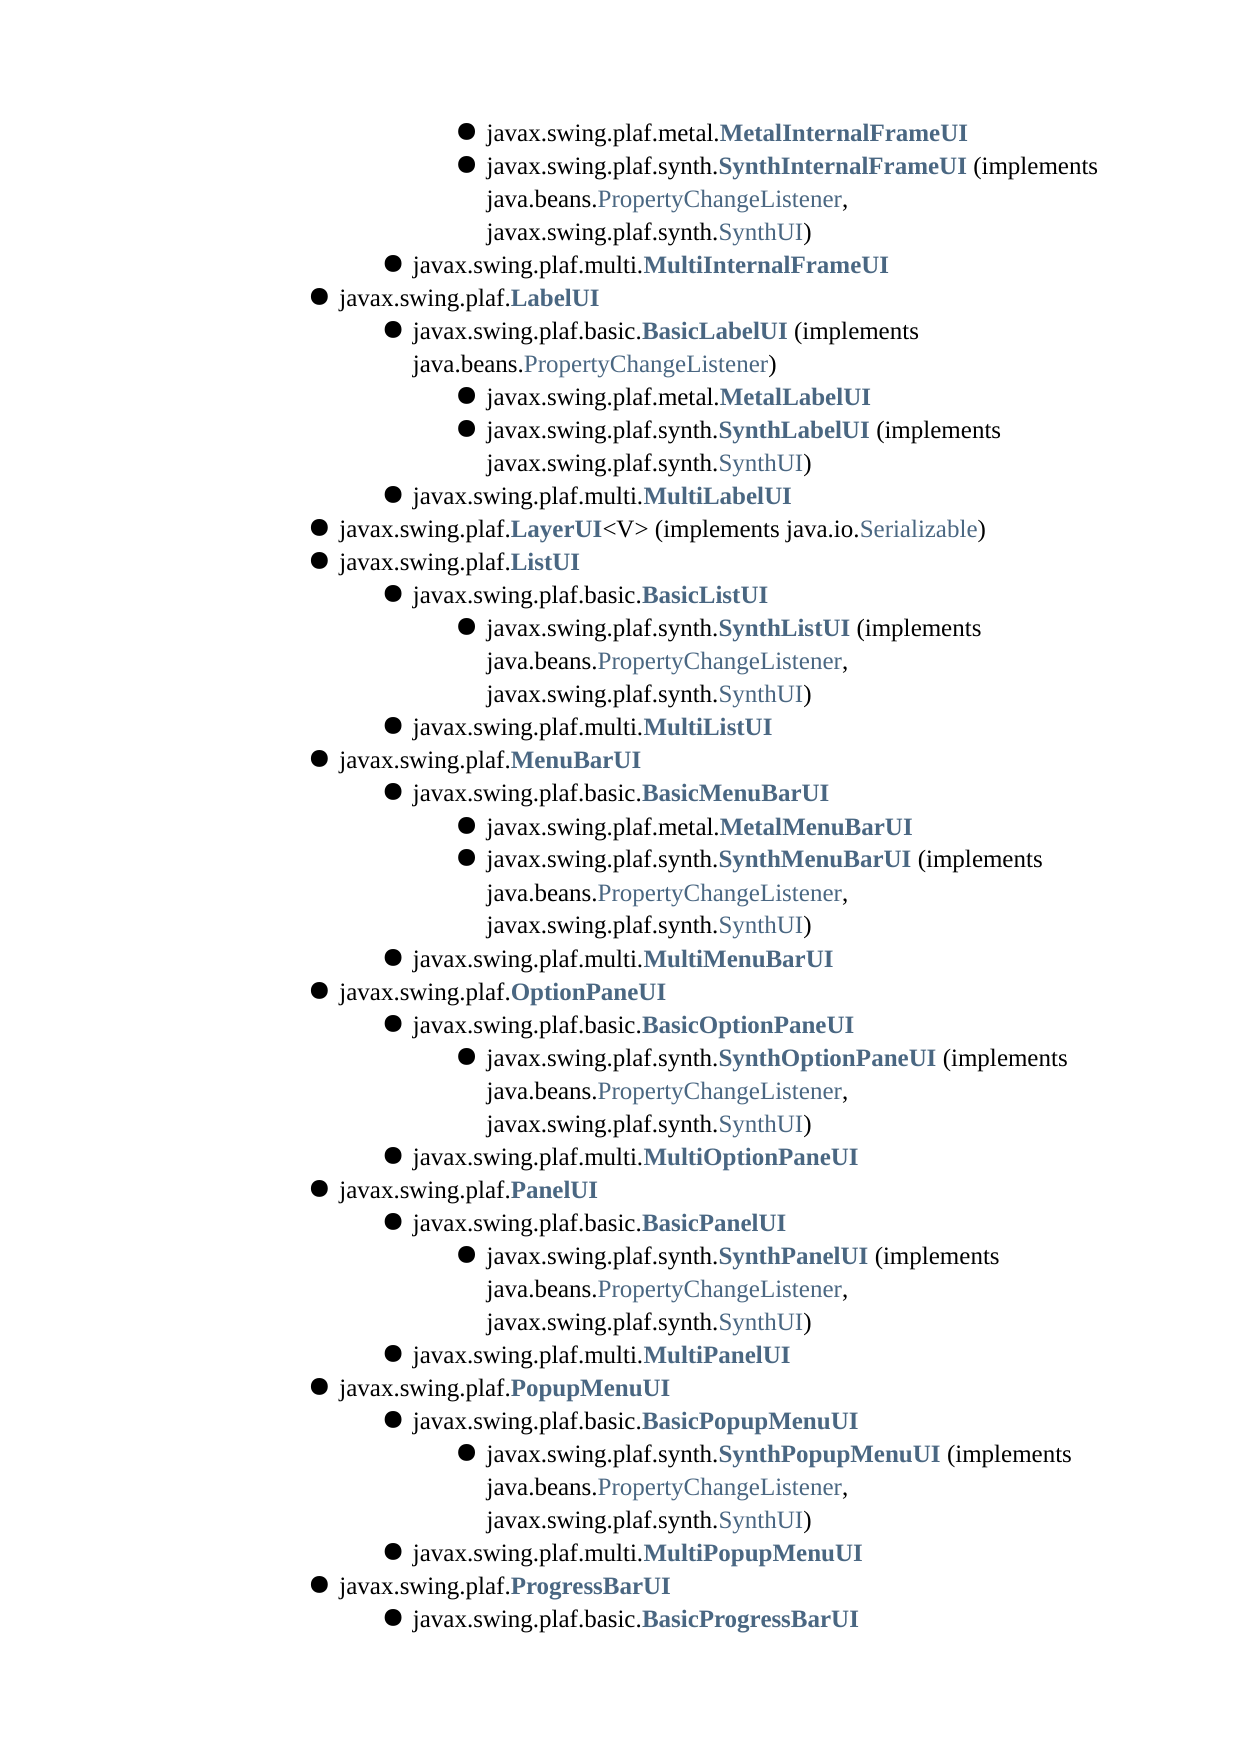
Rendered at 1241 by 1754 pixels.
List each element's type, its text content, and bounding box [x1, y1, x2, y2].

list javax.swing.plaf.multi.MultiOptionPaneUI [383, 1142, 1122, 1171]
list javax.swing.plaf.basic.BasicProgressBarUI [383, 1604, 1122, 1633]
list javax.swing.plaf.synth.SynthPopupMenuUI (implements java.beans.PropertyChangeListener, javax.swing.plaf.synth.SynthUI) [457, 1439, 1122, 1534]
list javax.swing.plaf.basic.BasicListUI [383, 580, 1122, 609]
list javax.swing.plaf.basic.BasicMenuBarUI [383, 778, 1122, 807]
list javax.swing.plaf.OptionPaneUI [309, 977, 1122, 1005]
list javax.swing.plaf.basic.BasicLabelUI (implements java.beans.PropertyChangeListener) [383, 316, 1122, 378]
list javax.swing.plaf.LabelUI [309, 283, 1122, 312]
list javax.swing.plaf.synth.SynthOptionPaneUI (implements java.beans.PropertyChangeListener, javax.swing.plaf.synth.SynthUI) [457, 1043, 1122, 1137]
list javax.swing.plaf.metal.MetalMenuBarUI [457, 812, 1122, 840]
list javax.swing.plaf.synth.SynthLabelUI (implements javax.swing.plaf.synth.SynthUI) [457, 415, 1122, 477]
list javax.swing.plaf.multi.MultiPanelUI [383, 1340, 1122, 1369]
list javax.swing.plaf.basic.BasicPanelUI [383, 1208, 1122, 1237]
list javax.swing.plaf.multi.MultiPopupMenuUI [383, 1538, 1122, 1567]
list javax.swing.plaf.basic.BasicPopupMenuUI [383, 1406, 1122, 1435]
list javax.swing.plaf.synth.SynthPanelUI (implements java.beans.PropertyChangeListener, javax.swing.plaf.synth.SynthUI) [457, 1241, 1122, 1336]
list javax.swing.plaf.multi.MultiInternalFrameUI [383, 250, 1122, 279]
list javax.swing.plaf.metal.MetalLabelUI [457, 382, 1122, 411]
list javax.swing.plaf.ProgressBarUI [309, 1571, 1122, 1600]
list javax.swing.plaf.synth.SynthListUI (implements java.beans.PropertyChangeListener, javax.swing.plaf.synth.SynthUI) [457, 613, 1122, 708]
list javax.swing.plaf.PopupMenuUI [309, 1373, 1122, 1402]
list javax.swing.plaf.multi.MultiLabelUI [383, 481, 1122, 510]
list javax.swing.plaf.PanelUI [309, 1175, 1122, 1203]
list javax.swing.plaf.synth.SynthInternalFrameUI (implements java.beans.PropertyChangeListener, javax.swing.plaf.synth.SynthUI) [457, 151, 1122, 246]
list javax.swing.plaf.basic.BasicOptionPaneUI [383, 1010, 1122, 1038]
list javax.swing.plaf.MenuBarUI [309, 746, 1122, 774]
list javax.swing.plaf.multi.MultiListUI [383, 712, 1122, 741]
list javax.swing.plaf.LayerUI<V> (implements java.io.Serializable) [309, 514, 1122, 543]
list javax.swing.plaf.metal.MetalInternalFrameUI [457, 118, 1122, 147]
list javax.swing.plaf.ListUI [309, 547, 1122, 576]
list javax.swing.plaf.synth.SynthMenuBarUI (implements java.beans.PropertyChangeListener, javax.swing.plaf.synth.SynthUI) [457, 844, 1122, 939]
list javax.swing.plaf.multi.MultiMenuBarUI [383, 944, 1122, 972]
